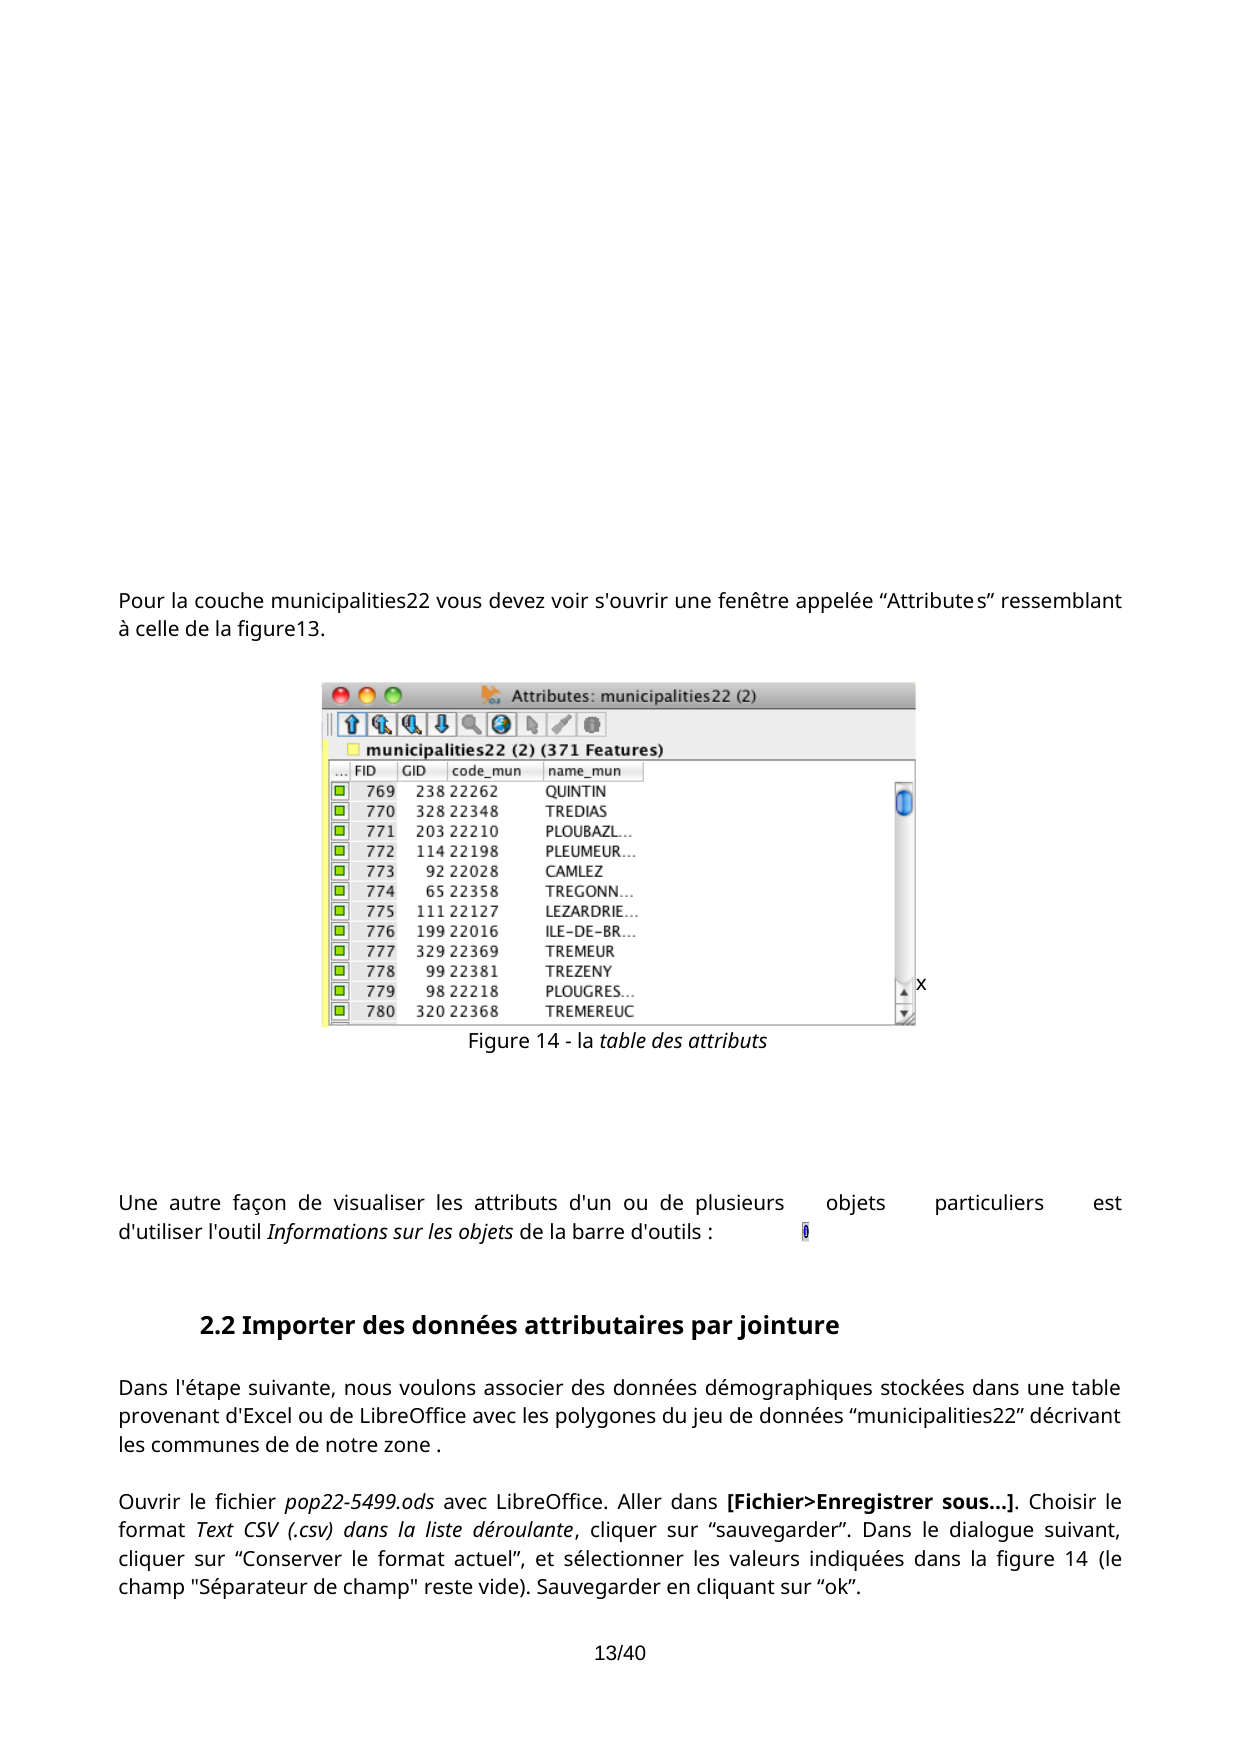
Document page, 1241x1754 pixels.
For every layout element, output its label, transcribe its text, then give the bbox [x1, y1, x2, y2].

text Ouvrir le fichier pop22-5499.ods avec LibreOffice. Aller dans [Fichier>Enregistrer sous...]. Choisir le format Text CSV (.csv) dans la liste déroulante, cliquer sur “sauvegarder”. Dans le dialogue suivant, cliquer sur “Conserver le format actuel”, et sélectionner les valeurs indiquées dans la figure 14 (le champ "Séparateur de champ" reste vide). Sauvegarder en cliquant sur “ok”. [118, 1487, 1122, 1601]
text x [916, 968, 1122, 996]
picture [802, 1222, 809, 1242]
text Figure 14 - la table des attributs [338, 1027, 899, 1055]
list Importer des données attributaires par jointure [193, 1308, 1122, 1342]
text Dans l'étape suivante, nous voulons associer des données démographiques stockées dans une table provenant d'Excel ou de LibreOffice avec les polygones du jeu de données “municipalities22” décrivant les communes de de notre zone . [118, 1373, 1122, 1458]
text Pour la couche municipalities22 vous devez voir s'ouvrir une fenêtre appelée “Attributes” ressemblant à celle de la figure13. [118, 586, 1122, 643]
text Une autre façon de visualiser les attributs d'un ou de plusieurs objets particuliers est d'utiliser l'outil Informations sur les objets de la barre d'outils : [118, 1188, 1122, 1251]
text [118, 968, 321, 996]
picture [321, 682, 916, 1027]
